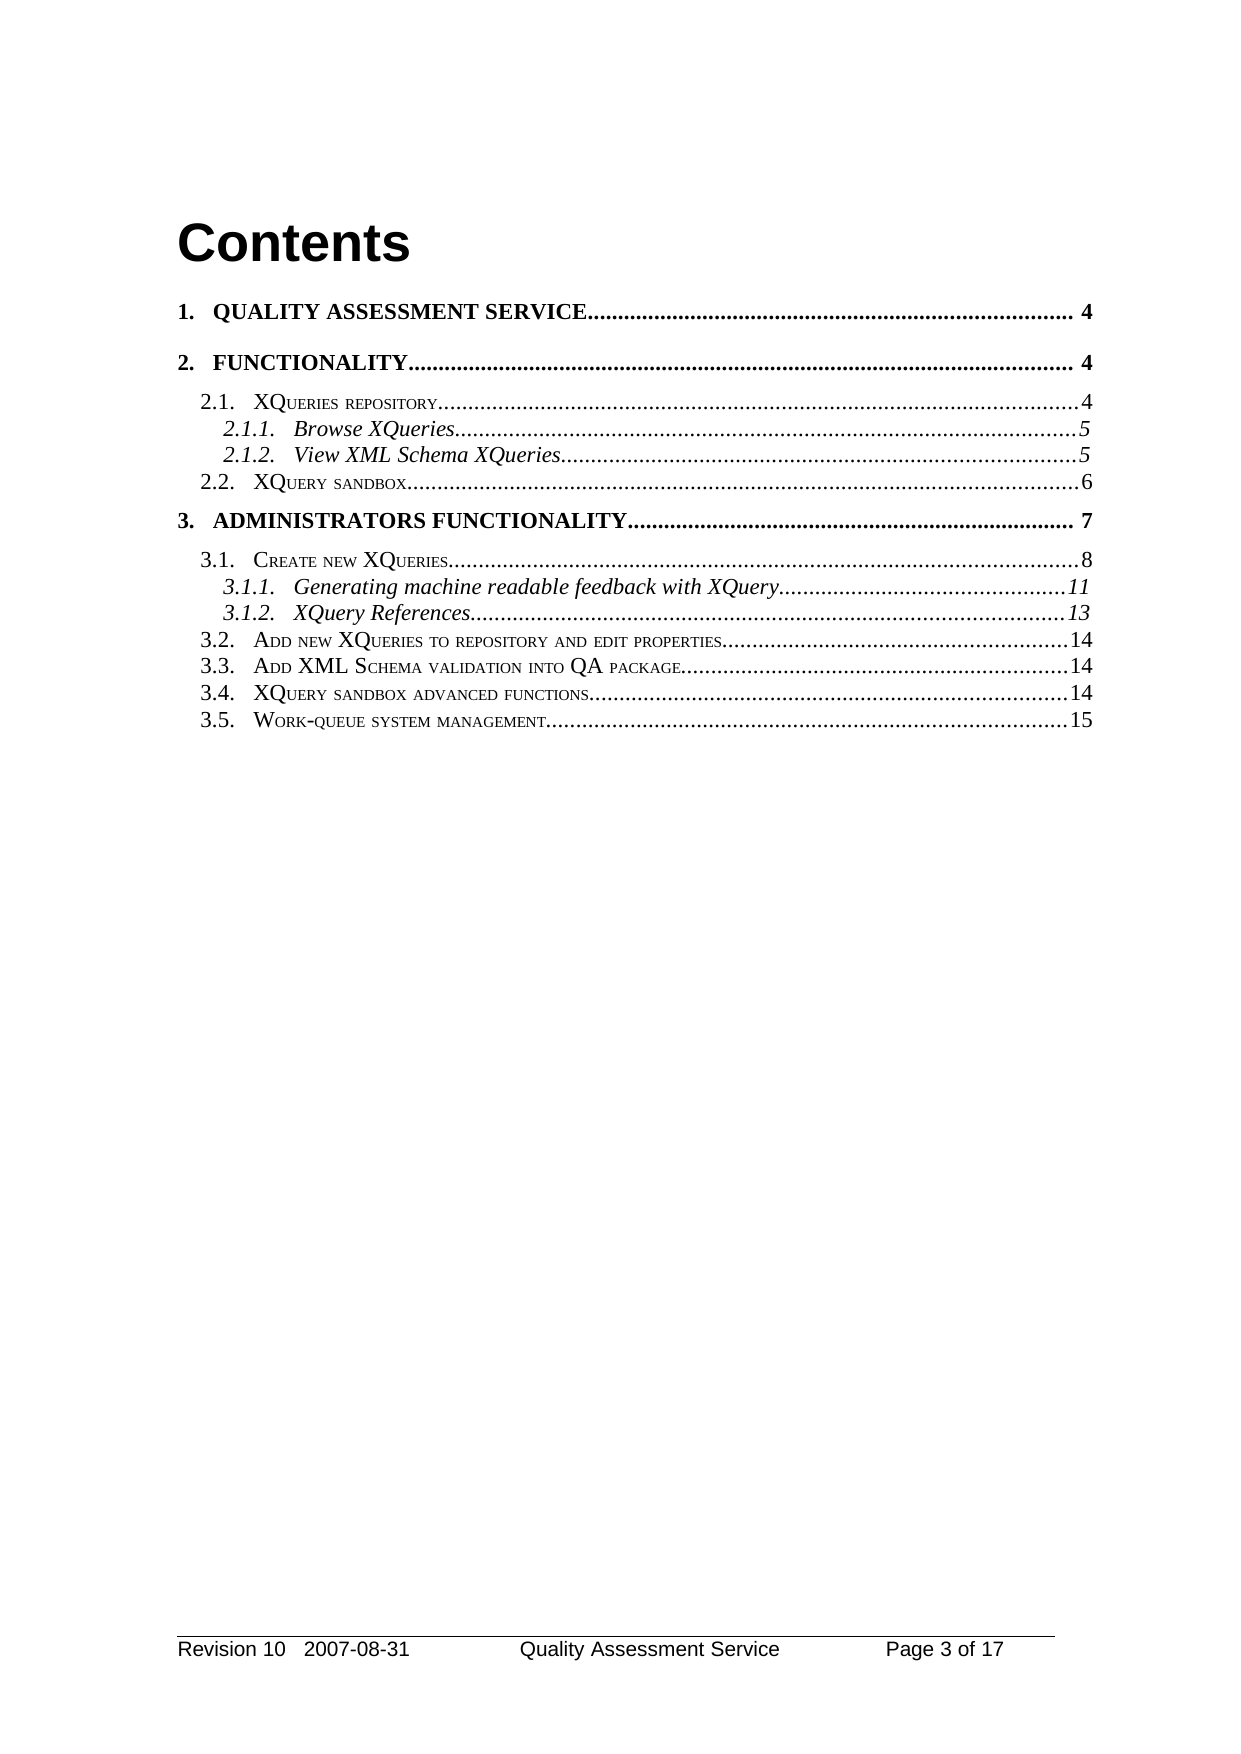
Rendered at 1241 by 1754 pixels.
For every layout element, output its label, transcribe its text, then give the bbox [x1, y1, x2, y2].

text 2.2. XQuery sandbox 6 [200, 468, 1092, 494]
subtitle Contents [177, 210, 1092, 273]
text 3.1. Create new XQueries 8 [200, 546, 1092, 573]
text 2.1. XQueries repository 4 [200, 388, 1092, 415]
text 3.1.2. XQuery References 13 [223, 599, 1092, 626]
text 3. Administrators functionality 7 [177, 507, 1092, 533]
text 3.5. Work-queue system management 15 [200, 705, 1092, 732]
text 3.4. XQuery sandbox advanced functions 14 [200, 679, 1092, 705]
text 3.1.1. Generating machine readable feedback with XQuery 11 [223, 573, 1092, 599]
text 3.2. Add new XQueries to repository and edit properties 14 [200, 626, 1092, 652]
text 2.1.2. View XML Schema XQueries 5 [223, 441, 1092, 468]
text 2. Functionality 4 [177, 349, 1092, 376]
text 1. Quality Assessment Service 4 [177, 298, 1092, 324]
text 2.1.1. Browse XQueries 5 [223, 415, 1092, 441]
text 3.3. Add XML Schema validation into QA package 14 [200, 652, 1092, 679]
